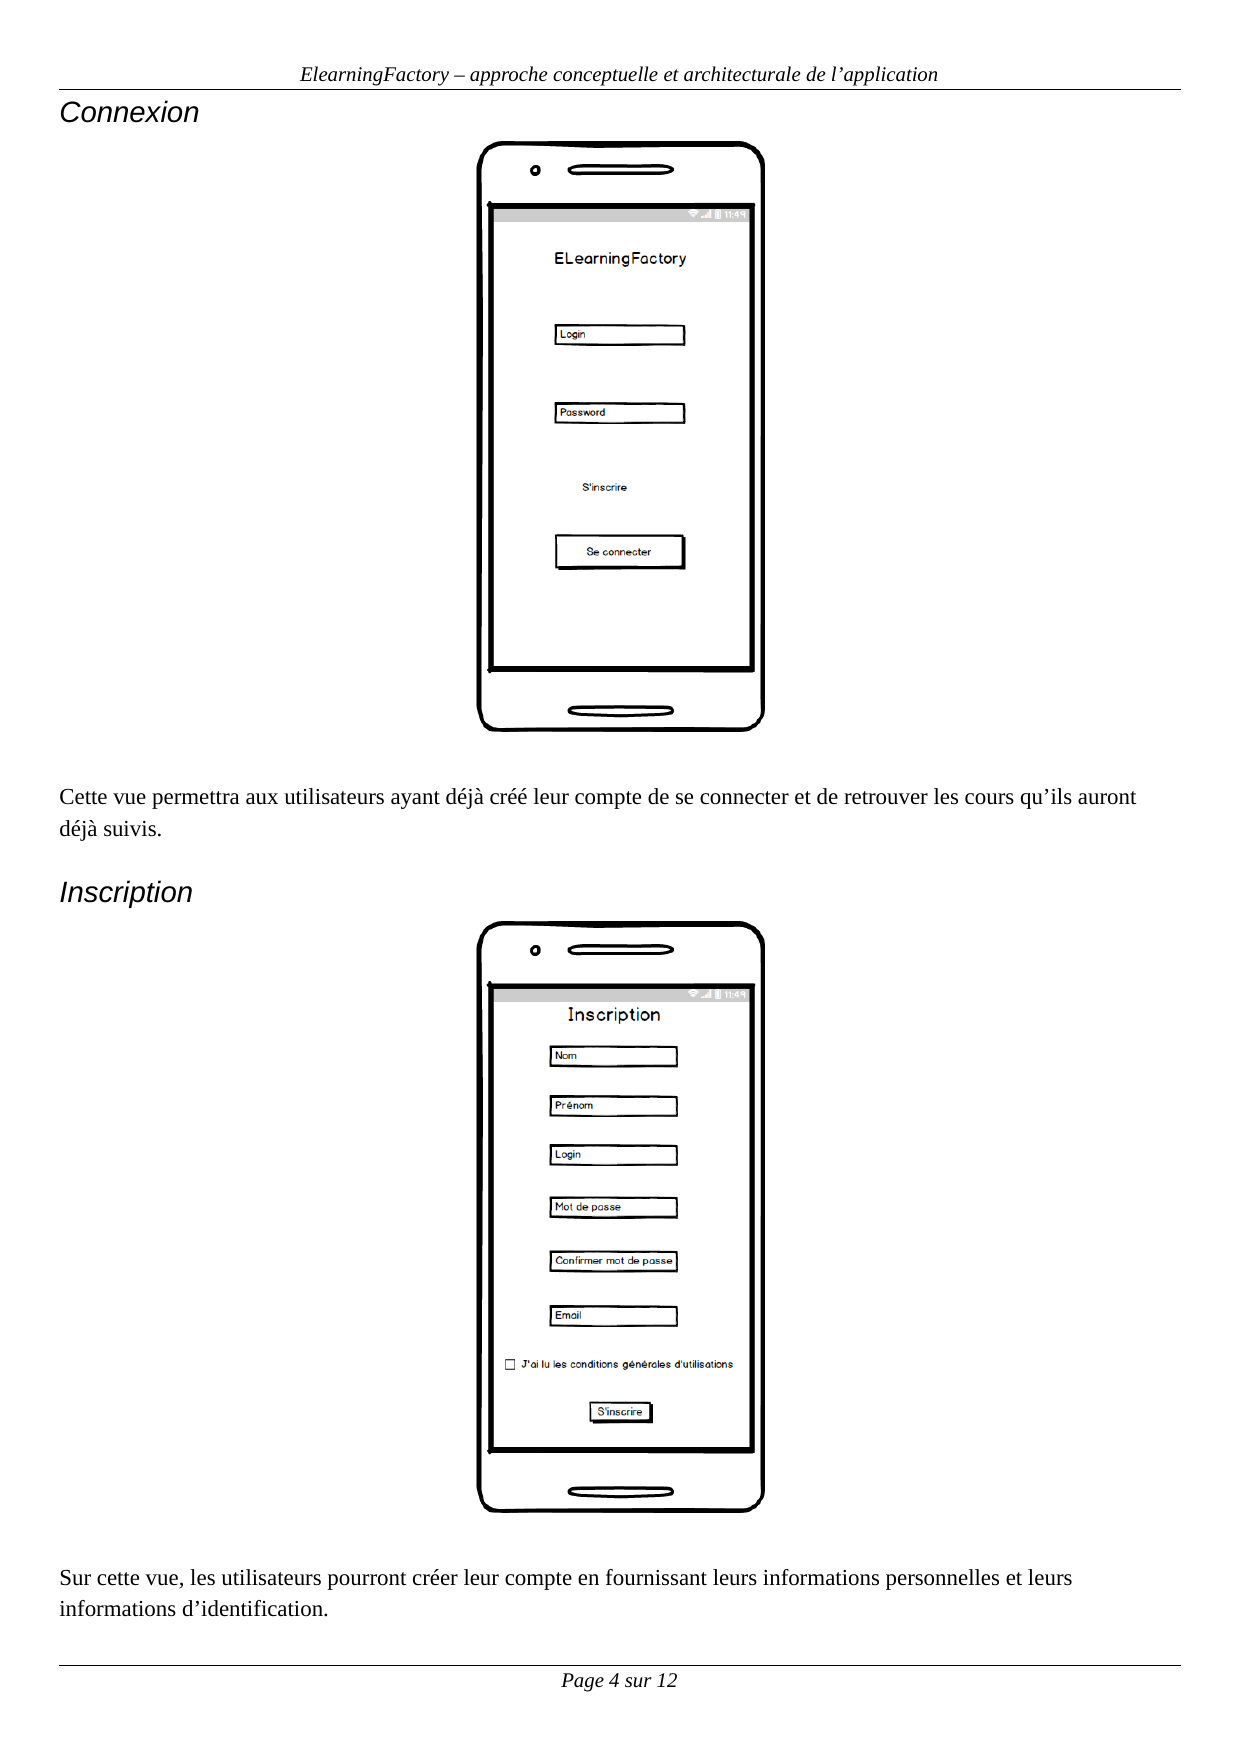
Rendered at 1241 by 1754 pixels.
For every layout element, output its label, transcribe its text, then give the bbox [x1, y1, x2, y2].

text Cette vue permettra aux utilisateurs ayant déjà créé leur compte de se connecter et de retrouver les cours qu’ils auront déjà suivis. [59, 783, 1181, 841]
picture [475, 141, 765, 732]
picture [475, 921, 765, 1513]
subtitle Inscription [59, 875, 1181, 909]
subtitle Connexion [59, 95, 1181, 129]
text Sur cette vue, les utilisateurs pourront créer leur compte en fournissant leurs informations personnelles et leurs informations d’identification. [59, 1563, 1181, 1621]
